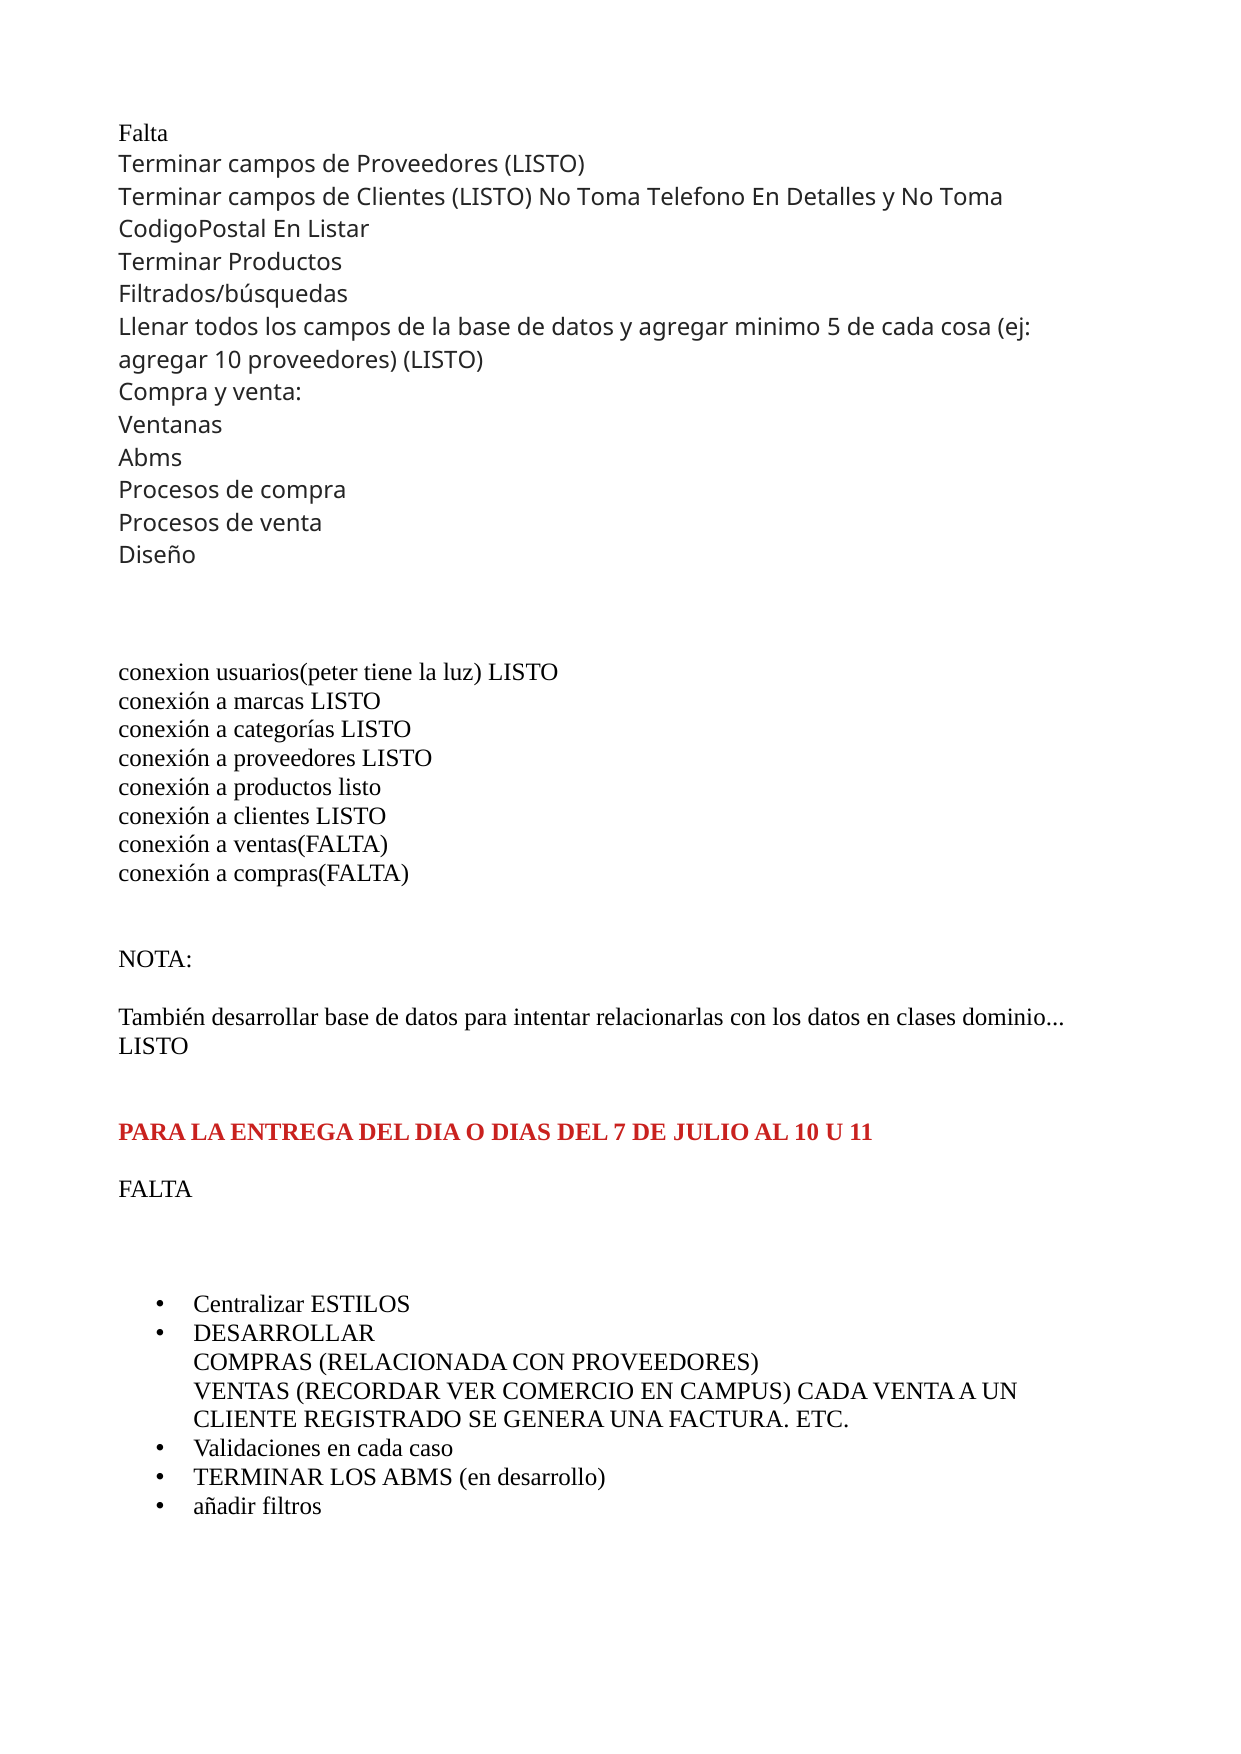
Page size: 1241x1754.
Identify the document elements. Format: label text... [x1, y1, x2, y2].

text Diseño [118, 538, 1122, 571]
text PARA LA ENTREGA DEL DIA O DIAS DEL 7 DE JULIO AL 10 U 11 [118, 1117, 1122, 1146]
list añadir filtros [156, 1491, 1122, 1519]
text También desarrollar base de datos para intentar relacionarlas con los datos en clases dominio... LISTO [118, 1002, 1122, 1059]
text conexión a marcas LISTO [118, 686, 1122, 714]
text conexión a clientes LISTO [118, 801, 1122, 829]
text Filtrados/búsquedas [118, 277, 1122, 310]
text Terminar Productos [118, 245, 1122, 277]
text Llenar todos los campos de la base de datos y agregar minimo 5 de cada cosa (ej: agregar 10 proveedores) (LISTO) [118, 310, 1122, 375]
text FALTA [118, 1174, 1122, 1203]
text conexion usuarios(peter tiene la luz) LISTO [118, 657, 1122, 686]
text Abms [118, 440, 1122, 473]
text Compra y venta: [118, 375, 1122, 408]
list TERMINAR LOS ABMS (en desarrollo) [156, 1462, 1122, 1491]
text Falta [118, 118, 1122, 147]
text Terminar campos de Clientes (LISTO) No Toma Telefono En Detalles y No Toma CodigoPostal En Listar [118, 179, 1122, 245]
text Ventanas [118, 408, 1122, 440]
text NOTA: [118, 944, 1122, 973]
text conexión a proveedores LISTO [118, 743, 1122, 772]
text Procesos de compra [118, 473, 1122, 506]
text conexión a productos listo [118, 772, 1122, 801]
text Terminar campos de Proveedores (LISTO) [118, 147, 1122, 179]
text conexión a ventas(FALTA) [118, 829, 1122, 858]
text COMPRAS (RELACIONADA CON PROVEEDORES) [193, 1347, 1122, 1376]
list DESARROLLAR [156, 1318, 1122, 1347]
text conexión a categorías LISTO [118, 714, 1122, 743]
text Procesos de venta [118, 506, 1122, 538]
list Validaciones en cada caso [156, 1433, 1122, 1462]
list Centralizar ESTILOS [156, 1289, 1122, 1318]
text VENTAS (RECORDAR VER COMERCIO EN CAMPUS) CADA VENTA A UN CLIENTE REGISTRADO SE GENERA UNA FACTURA. ETC. [193, 1376, 1122, 1433]
text conexión a compras(FALTA) [118, 858, 1122, 887]
